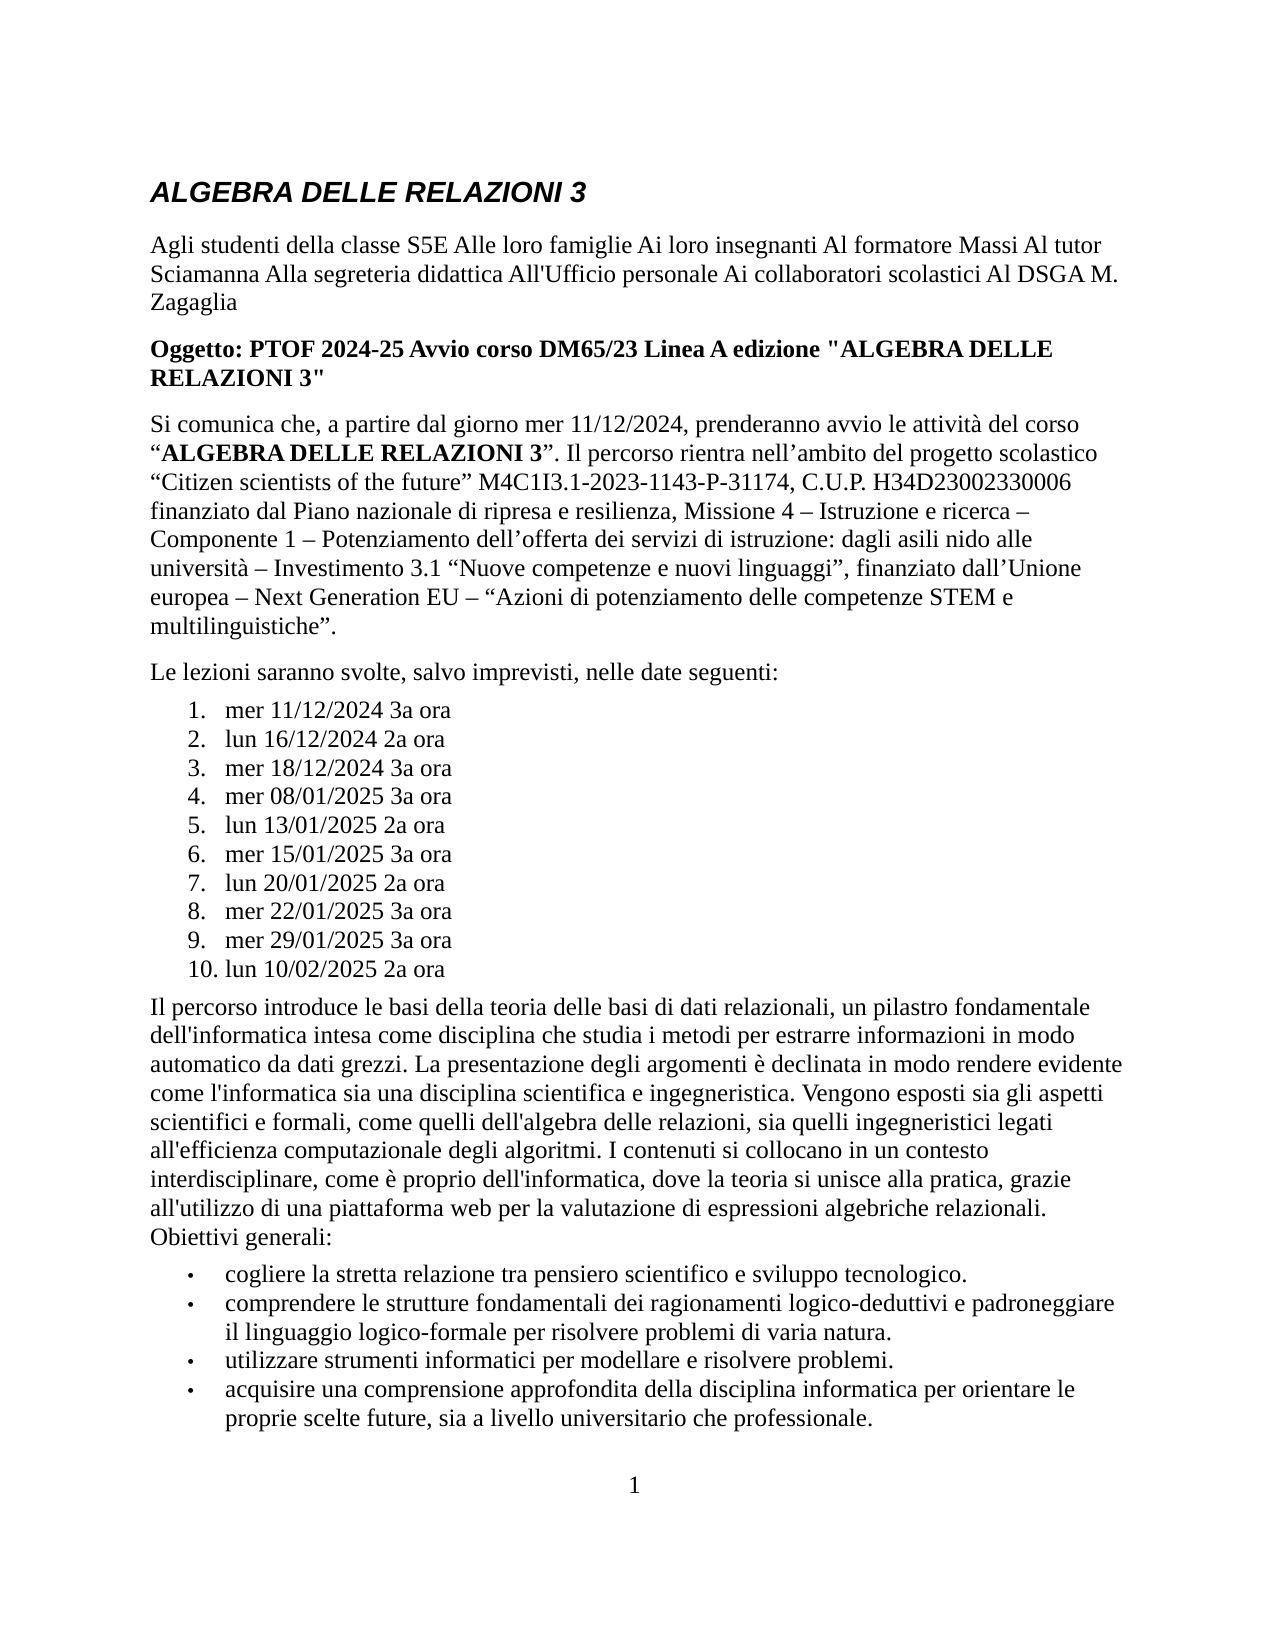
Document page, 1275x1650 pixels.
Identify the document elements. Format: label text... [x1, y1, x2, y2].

list lun 13/01/2025 2a ora [187, 810, 1125, 839]
text Agli studenti della classe S5E Alle loro famiglie Ai loro insegnanti Al formatore Massi Al tutor Sciamanna Alla segreteria didattica All'Ufficio personale Ai collaboratori scolastici Al DSGA M. Zagaglia [150, 230, 1125, 316]
list mer 08/01/2025 3a ora [187, 781, 1125, 810]
list comprendere le strutture fondamentali dei ragionamenti logico-deduttivi e padroneggiare il linguaggio logico-formale per risolvere problemi di varia natura. [187, 1288, 1125, 1346]
text Le lezioni saranno svolte, salvo imprevisti, nelle date seguenti: [150, 657, 1125, 686]
list acquisire una comprensione approfondita della disciplina informatica per orientare le proprie scelte future, sia a livello universitario che professionale. [187, 1374, 1125, 1432]
list mer 15/01/2025 3a ora [187, 839, 1125, 868]
list lun 16/12/2024 2a ora [187, 724, 1125, 753]
text Il percorso introduce le basi della teoria delle basi di dati relazionali, un pilastro fondamentale dell'informatica intesa come disciplina che studia i metodi per estrarre informazioni in modo automatico da dati grezzi. La presentazione degli argomenti è declinata in modo rendere evidente come l'informatica sia una disciplina scientifica e ingegneristica. Vengono esposti sia gli aspetti scientifici e formali, come quelli dell'algebra delle relazioni, sia quelli ingegneristici legati all'efficienza computazionale degli algoritmi. I contenuti si collocano in un contesto interdisciplinare, come è proprio dell'informatica, dove la teoria si unisce alla pratica, grazie all'utilizzo di una piattaforma web per la valutazione di espressioni algebriche relazionali. Obiettivi generali: [150, 992, 1125, 1250]
list utilizzare strumenti informatici per modellare e risolvere problemi. [187, 1346, 1125, 1374]
list mer 22/01/2025 3a ora [187, 896, 1125, 925]
text Si comunica che, a partire dal giorno mer 11/12/2024, prenderanno avvio le attività del corso “ALGEBRA DELLE RELAZIONI 3”. Il percorso rientra nell’ambito del progetto scolastico “Citizen scientists of the future” M4C1I3.1-2023-1143-P-31174, C.U.P. H34D23002330006 finanziato dal Piano nazionale di ripresa e resilienza, Missione 4 – Istruzione e ricerca – Componente 1 – Potenziamento dell’offerta dei servizi di istruzione: dagli asili nido alle università – Investimento 3.1 “Nuove competenze e nuovi linguaggi”, finanziato dall’Unione europea – Next Generation EU – “Azioni di potenziamento delle competenze STEM e multilinguistiche”. [150, 409, 1125, 639]
list cogliere la stretta relazione tra pensiero scientifico e sviluppo tecnologico. [187, 1259, 1125, 1288]
text Oggetto: PTOF 2024-25 Avvio corso DM65/23 Linea A edizione "ALGEBRA DELLE RELAZIONI 3" [150, 334, 1125, 392]
list mer 29/01/2025 3a ora [187, 925, 1125, 954]
subtitle ALGEBRA DELLE RELAZIONI 3 [150, 175, 1125, 208]
list lun 10/02/2025 2a ora [187, 954, 1125, 983]
list mer 11/12/2024 3a ora [187, 695, 1125, 724]
list lun 20/01/2025 2a ora [187, 868, 1125, 896]
list mer 18/12/2024 3a ora [187, 753, 1125, 781]
